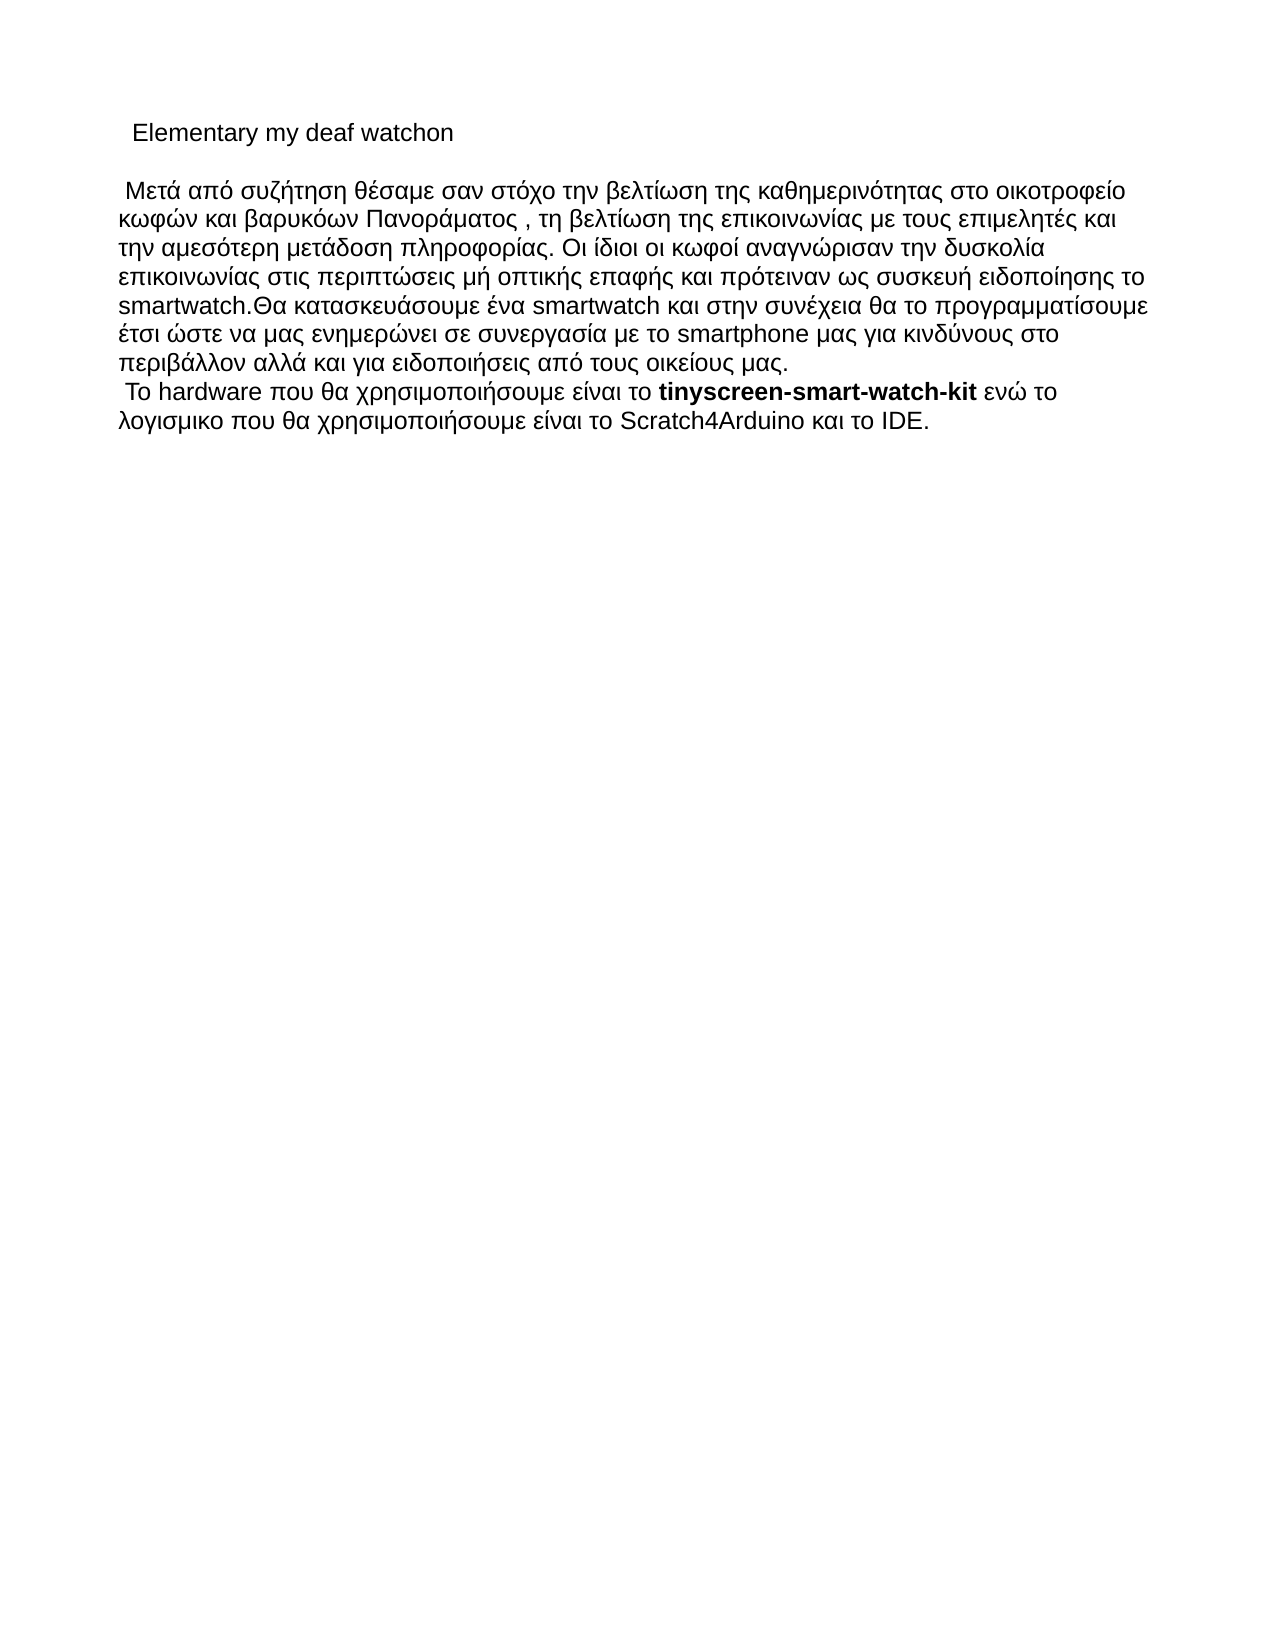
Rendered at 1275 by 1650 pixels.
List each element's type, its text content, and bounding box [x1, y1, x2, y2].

text Μετά από συζήτηση θέσαμε σαν στόχο την βελτίωση της καθημερινότητας στο οικοτροφείο κωφών και βαρυκόων Πανοράματος , τη βελτίωση της επικοινωνίας με τους επιμελητές και την αμεσότερη μετάδοση πληροφορίας. Οι ίδιοι οι κωφοί αναγνώρισαν την δυσκολία επικοινωνίας στις περιπτώσεις μή οπτικής επαφής και πρότειναν ως συσκευή ειδοποίησης το smartwatch.Θα κατασκευάσουμε ένα smartwatch και στην συνέχεια θα το προγραμματίσουμε έτσι ώστε να μας ενημερώνει σε συνεργασία με το smartphone μας για κινδύνους στο περιβάλλον αλλά και για ειδοποιήσεις από τους οικείους μας. [118, 176, 1157, 377]
text Elementary my deaf watchon [118, 118, 1157, 147]
text Το hardware που θα χρησιμοποιήσουμε είναι το tinyscreen-smart-watch-kit ενώ το λογισμικο που θα χρησιμοποιήσουμε είναι το Scratch4Arduino και το IDE. [118, 377, 1157, 434]
